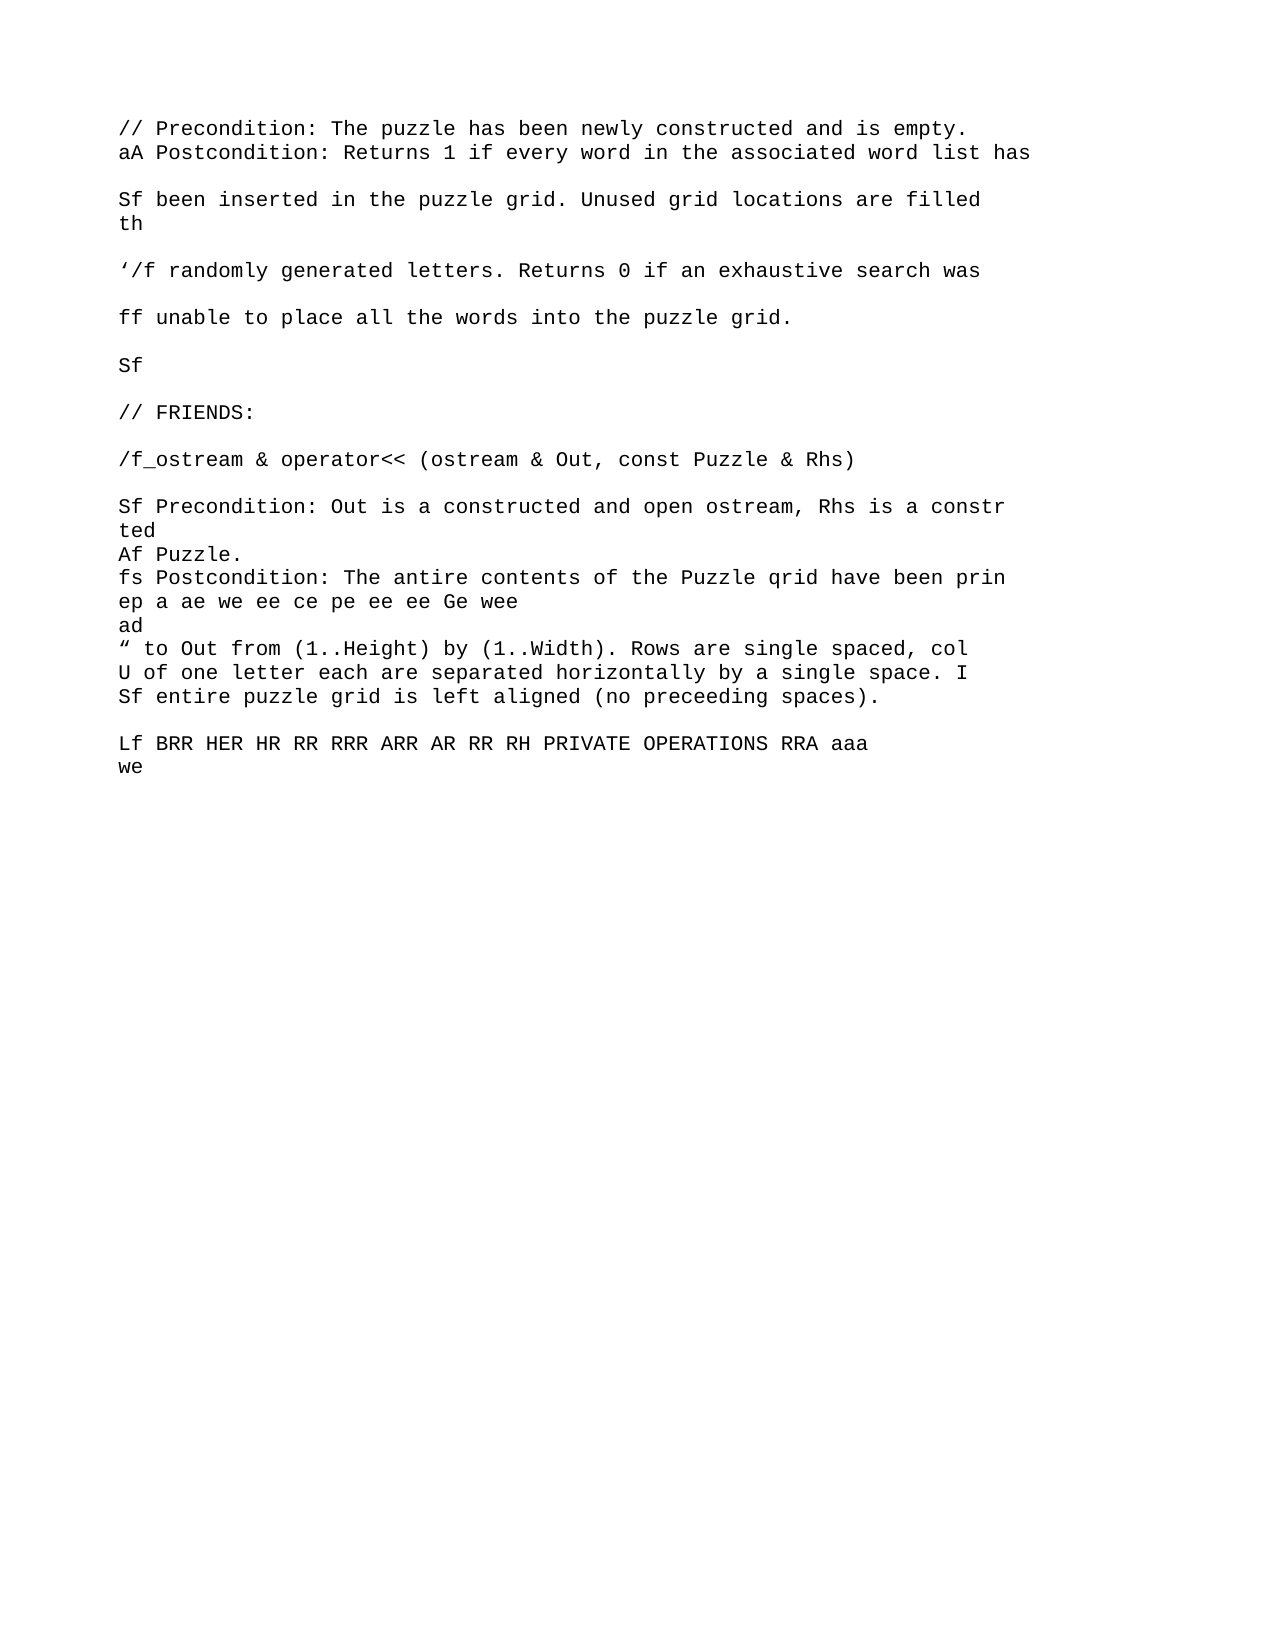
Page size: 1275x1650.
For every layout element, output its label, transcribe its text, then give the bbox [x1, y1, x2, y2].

text Sf Precondition: Out is a constructed and open ostream, Rhs is a constr [118, 496, 1157, 520]
text ‘/f randomly generated letters. Returns 0 if an exhaustive search was [118, 260, 1157, 284]
text Sf been inserted in the puzzle grid. Unused grid locations are filled [118, 189, 1157, 213]
text “ to Out from (1..Height) by (1..Width). Rows are single spaced, col [118, 638, 1157, 662]
text aA Postcondition: Returns 1 if every word in the associated word list has [118, 142, 1157, 165]
text th [118, 213, 1157, 236]
text // FRIENDS: [118, 402, 1157, 426]
text /f_ostream & operator<< (ostream & Out, const Puzzle & Rhs) [118, 449, 1157, 473]
text Af Puzzle. [118, 544, 1157, 567]
text Sf entire puzzle grid is left aligned (no preceeding spaces). [118, 686, 1157, 709]
text Sf [118, 354, 1157, 378]
text Lf BRR HER HR RR RRR ARR AR RR RH PRIVATE OPERATIONS RRA aaa [118, 733, 1157, 757]
text fs Postcondition: The antire contents of the Puzzle qrid have been prin [118, 567, 1157, 591]
text we [118, 757, 1157, 780]
text // Precondition: The puzzle has been newly constructed and is empty. [118, 118, 1157, 142]
text ep a ae we ee ce pe ee ee Ge wee [118, 591, 1157, 615]
text U of one letter each are separated horizontally by a single space. I [118, 662, 1157, 686]
text ted [118, 520, 1157, 544]
text ff unable to place all the words into the puzzle grid. [118, 307, 1157, 331]
text ad [118, 615, 1157, 638]
